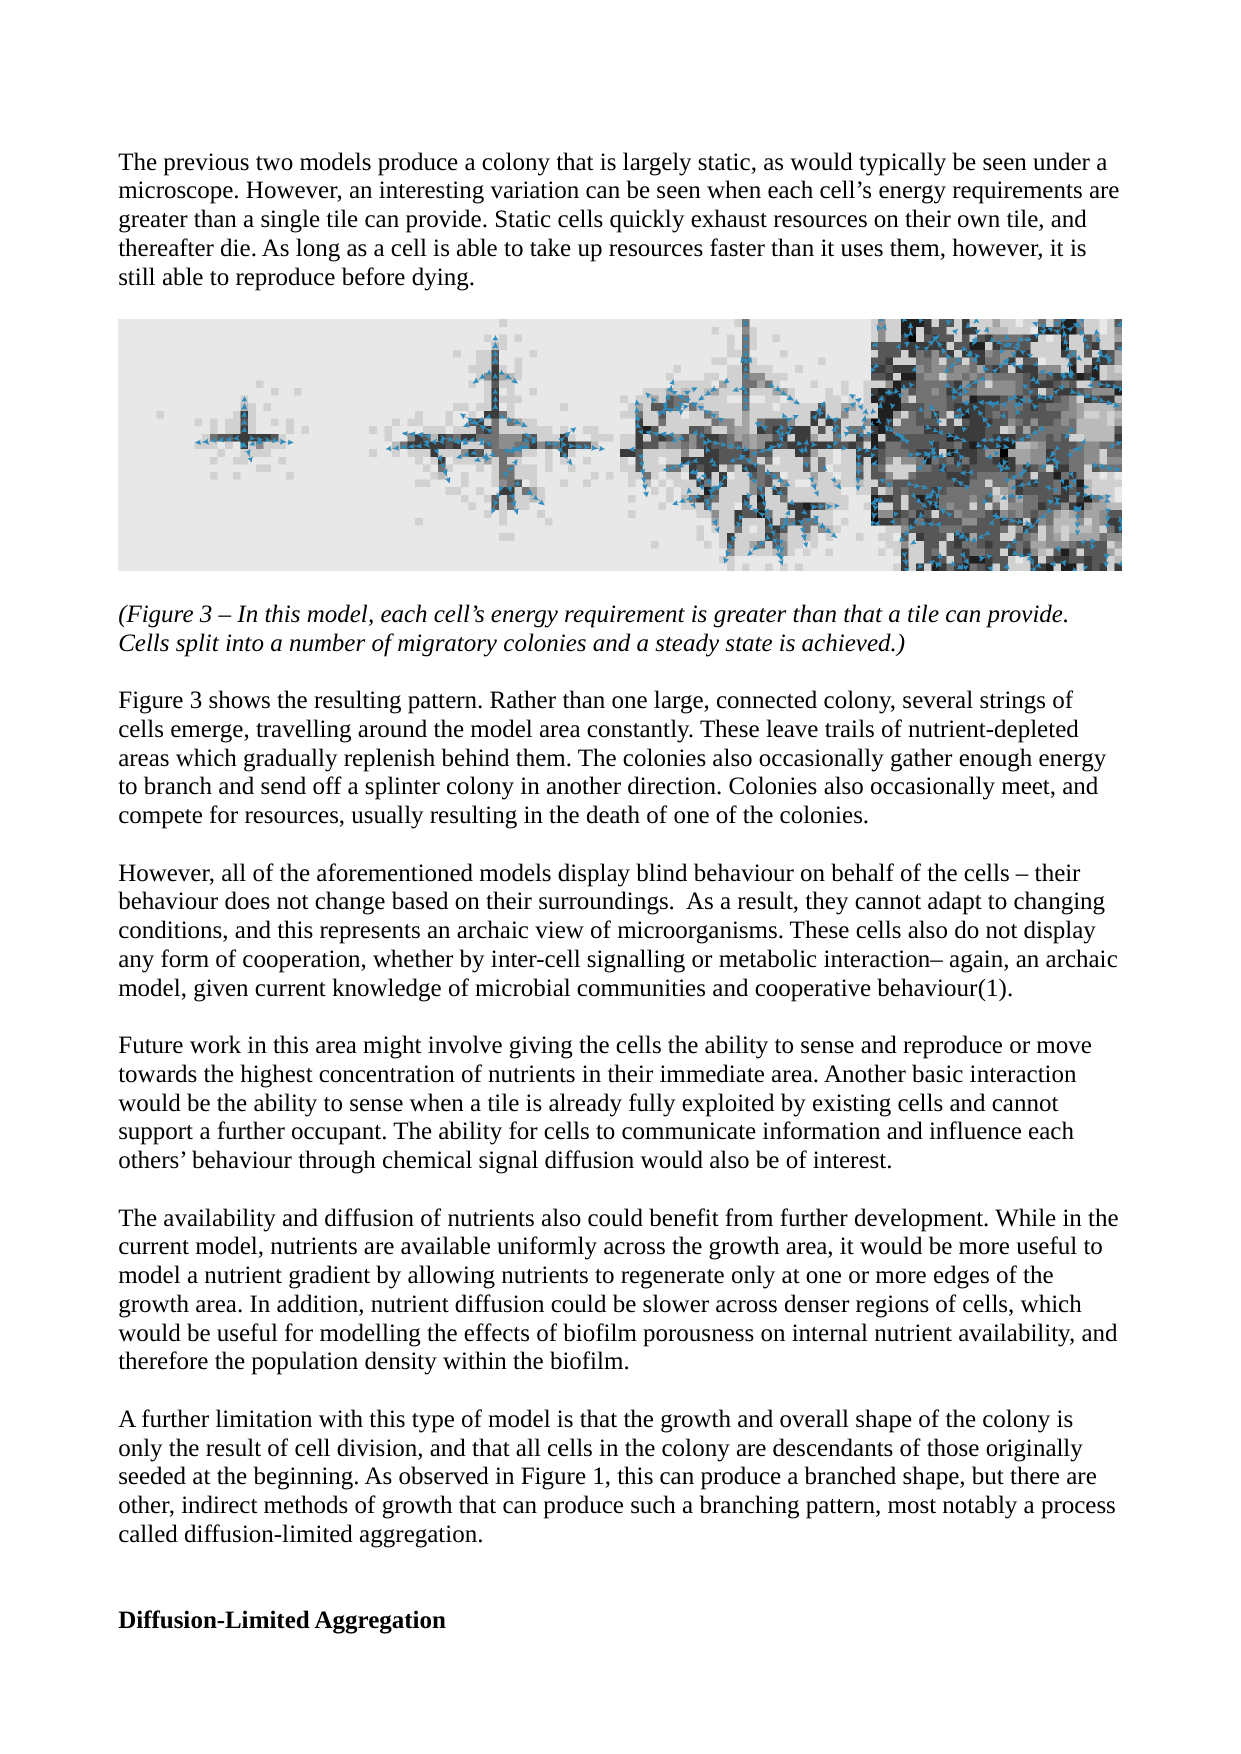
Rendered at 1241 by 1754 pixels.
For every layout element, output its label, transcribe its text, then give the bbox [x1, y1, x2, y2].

text Diffusion-Limited Aggregation [118, 1605, 1122, 1634]
text Figure 3 shows the resulting pattern. Rather than one large, connected colony, several strings of cells emerge, travelling around the model area constantly. These leave trails of nutrient-depleted areas which gradually replenish behind them. The colonies also occasionally gather enough energy to branch and send off a splinter colony in another direction. Colonies also occasionally meet, and compete for resources, usually resulting in the death of one of the colonies. [118, 685, 1122, 829]
text Future work in this area might involve giving the cells the ability to sense and reproduce or move towards the highest concentration of nutrients in their immediate area. Another basic interaction would be the ability to sense when a tile is already fully exploited by existing cells and cannot support a further occupant. The ability for cells to communicate information and influence each others’ behaviour through chemical signal diffusion would also be of interest. [118, 1030, 1122, 1174]
picture [118, 319, 1122, 571]
text However, all of the aforementioned models display blind behaviour on behalf of the cells – their behaviour does not change based on their surroundings. As a result, they cannot adapt to changing conditions, and this represents an archaic view of microorganisms. These cells also do not display any form of cooperation, whether by inter-cell signalling or metabolic interaction– again, an archaic model, given current knowledge of microbial communities and cooperative behaviour(1)⁠. [118, 858, 1122, 1001]
text The availability and diffusion of nutrients also could benefit from further development. While in the current model, nutrients are available uniformly across the growth area, it would be more useful to model a nutrient gradient by allowing nutrients to regenerate only at one or more edges of the growth area. In addition, nutrient diffusion could be slower across denser regions of cells, which would be useful for modelling the effects of biofilm porousness on internal nutrient availability, and therefore the population density within the biofilm. [118, 1203, 1122, 1375]
text A further limitation with this type of model is that the growth and overall shape of the colony is only the result of cell division, and that all cells in the colony are descendants of those originally seeded at the beginning. As observed in Figure 1, this can produce a branched shape, but there are other, indirect methods of growth that can produce such a branching pattern, most notably a process called diffusion-limited aggregation. [118, 1404, 1122, 1548]
text The previous two models produce a colony that is largely static, as would typically be seen under a microscope. However, an interesting variation can be seen when each cell’s energy requirements are greater than a single tile can provide. Static cells quickly exhaust resources on their own tile, and thereafter die. As long as a cell is able to take up resources faster than it uses them, however, it is still able to reproduce before dying. [118, 147, 1122, 291]
text (Figure 3 – In this model, each cell’s energy requirement is greater than that a tile can provide. Cells split into a number of migratory colonies and a steady state is achieved.) [118, 599, 1122, 656]
